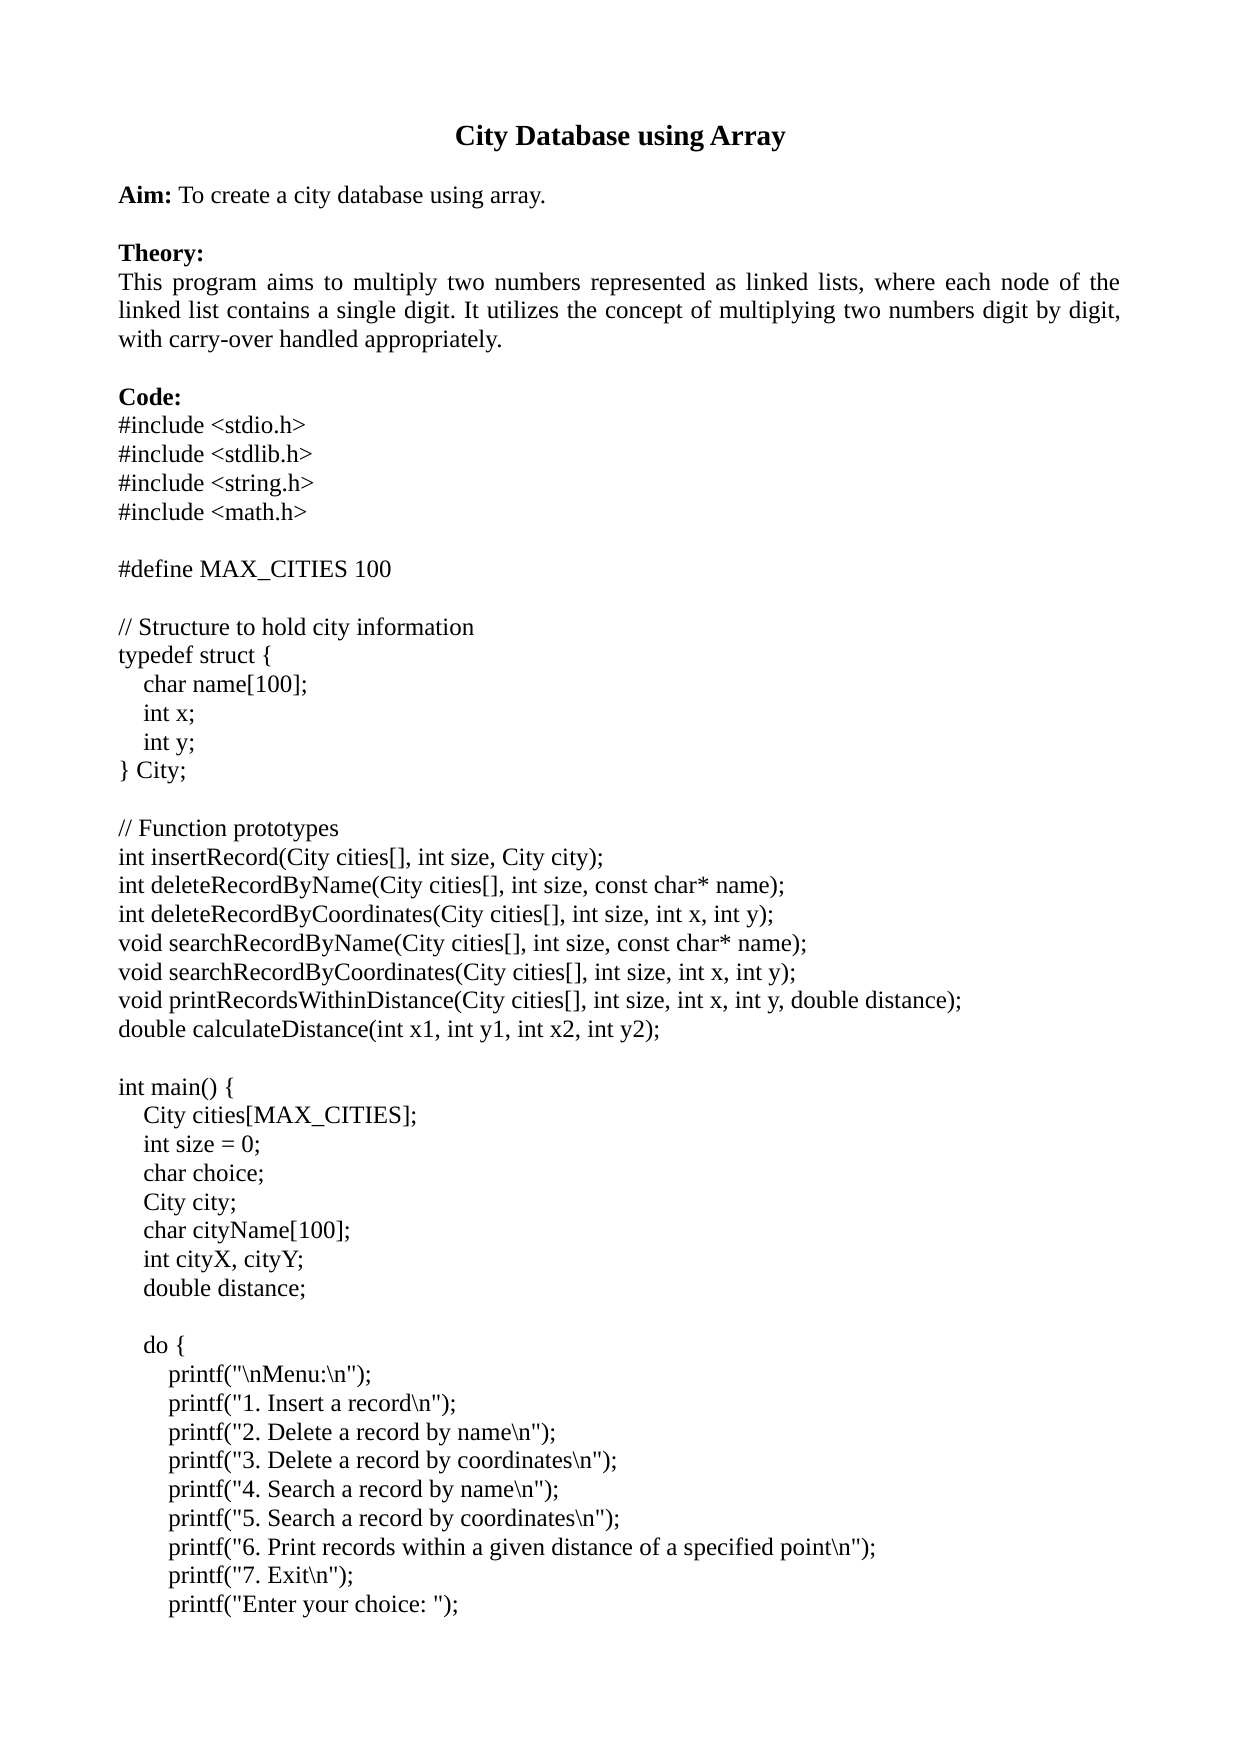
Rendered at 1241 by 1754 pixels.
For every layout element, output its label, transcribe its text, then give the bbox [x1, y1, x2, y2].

text do { [118, 1330, 1122, 1359]
text #include <stdio.h> [118, 410, 1122, 439]
text char cityName[100]; [118, 1215, 1122, 1244]
text Aim: To create a city database using array. [118, 180, 1122, 209]
text typedef struct { [118, 640, 1122, 669]
text // Function prototypes [118, 813, 1122, 842]
text void printRecordsWithinDistance(City cities[], int size, int x, int y, double distance); [118, 985, 1122, 1014]
text #include <stdlib.h> [118, 439, 1122, 468]
text } City; [118, 755, 1122, 784]
text Theory: [118, 238, 1122, 267]
text printf("Enter your choice: "); [118, 1589, 1122, 1618]
text printf("\nMenu:\n"); [118, 1359, 1122, 1388]
text int y; [118, 727, 1122, 755]
text char choice; [118, 1158, 1122, 1187]
text Code: [118, 382, 1122, 410]
text printf("4. Search a record by name\n"); [118, 1474, 1122, 1503]
text #include <string.h> [118, 468, 1122, 497]
text int x; [118, 698, 1122, 727]
text printf("3. Delete a record by coordinates\n"); [118, 1445, 1122, 1474]
text double calculateDistance(int x1, int y1, int x2, int y2); [118, 1014, 1122, 1043]
text City cities[MAX_CITIES]; [118, 1100, 1122, 1129]
text #define MAX_CITIES 100 [118, 554, 1122, 583]
text #include <math.h> [118, 497, 1122, 525]
text int size = 0; [118, 1129, 1122, 1158]
text double distance; [118, 1273, 1122, 1302]
text printf("2. Delete a record by name\n"); [118, 1417, 1122, 1445]
text City Database using Array [118, 118, 1122, 152]
text // Structure to hold city information [118, 612, 1122, 640]
text int deleteRecordByName(City cities[], int size, const char* name); [118, 870, 1122, 899]
text int deleteRecordByCoordinates(City cities[], int size, int x, int y); [118, 899, 1122, 928]
text int insertRecord(City cities[], int size, City city); [118, 842, 1122, 870]
text printf("5. Search a record by coordinates\n"); [118, 1503, 1122, 1532]
text int cityX, cityY; [118, 1244, 1122, 1273]
text printf("7. Exit\n"); [118, 1560, 1122, 1589]
text printf("1. Insert a record\n"); [118, 1388, 1122, 1417]
text City city; [118, 1187, 1122, 1215]
text This program aims to multiply two numbers represented as linked lists, where each node of the linked list contains a single digit. It utilizes the concept of multiplying two numbers digit by digit, with carry-over handled appropriately. [118, 267, 1122, 353]
text int main() { [118, 1072, 1122, 1100]
text void searchRecordByName(City cities[], int size, const char* name); [118, 928, 1122, 957]
text void searchRecordByCoordinates(City cities[], int size, int x, int y); [118, 957, 1122, 985]
text char name[100]; [118, 669, 1122, 698]
text printf("6. Print records within a given distance of a specified point\n"); [118, 1532, 1122, 1560]
